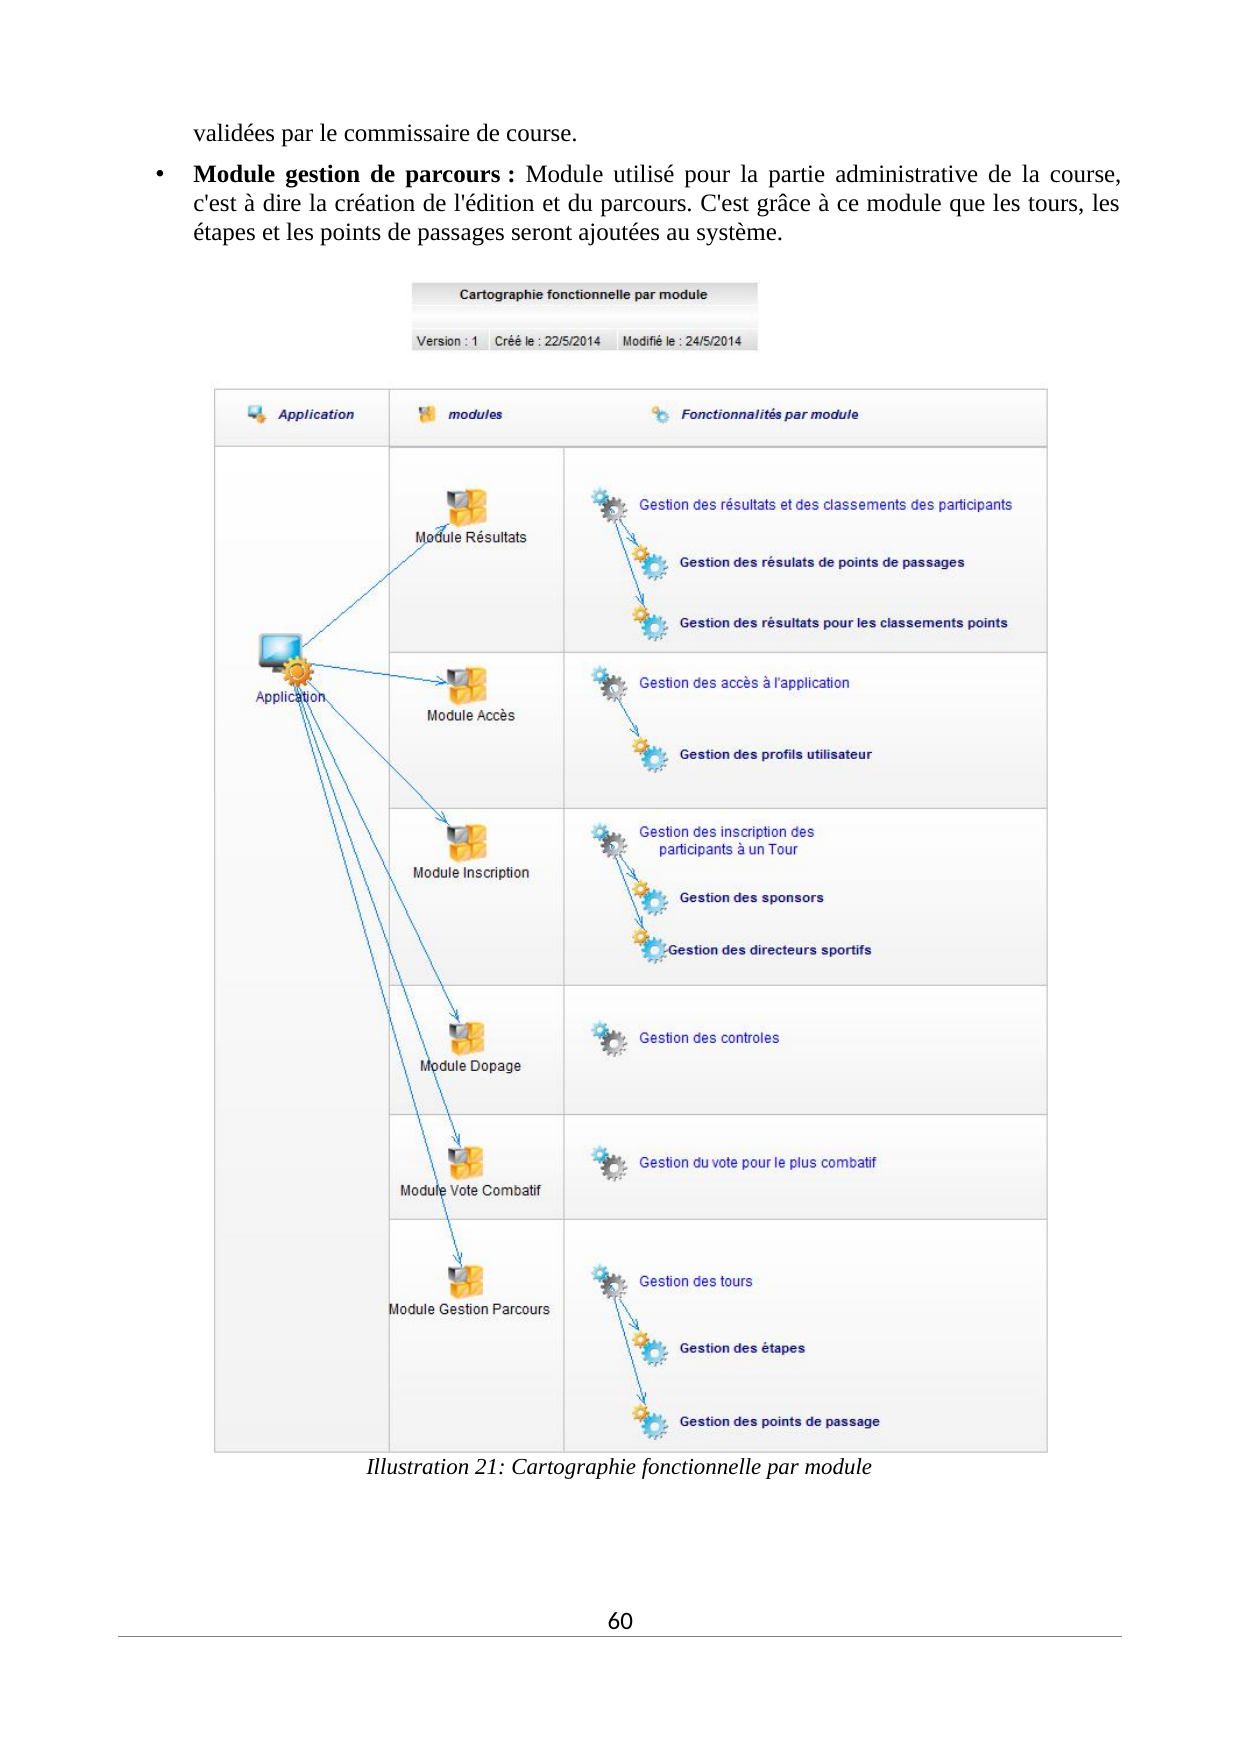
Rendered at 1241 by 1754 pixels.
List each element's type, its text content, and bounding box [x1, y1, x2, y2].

list Module gestion de parcours : Module utilisé pour la partie administrative de la course, c'est à dire la création de l'édition et du parcours. C'est grâce à ce module que les tours, les étapes et les points de passages seront ajoutées au système. [156, 159, 1122, 246]
picture [192, 270, 1048, 1454]
text Illustration 21: Cartographie fonctionnelle par module [192, 1454, 1048, 1479]
list validées par le commissaire de course. [156, 118, 1122, 147]
